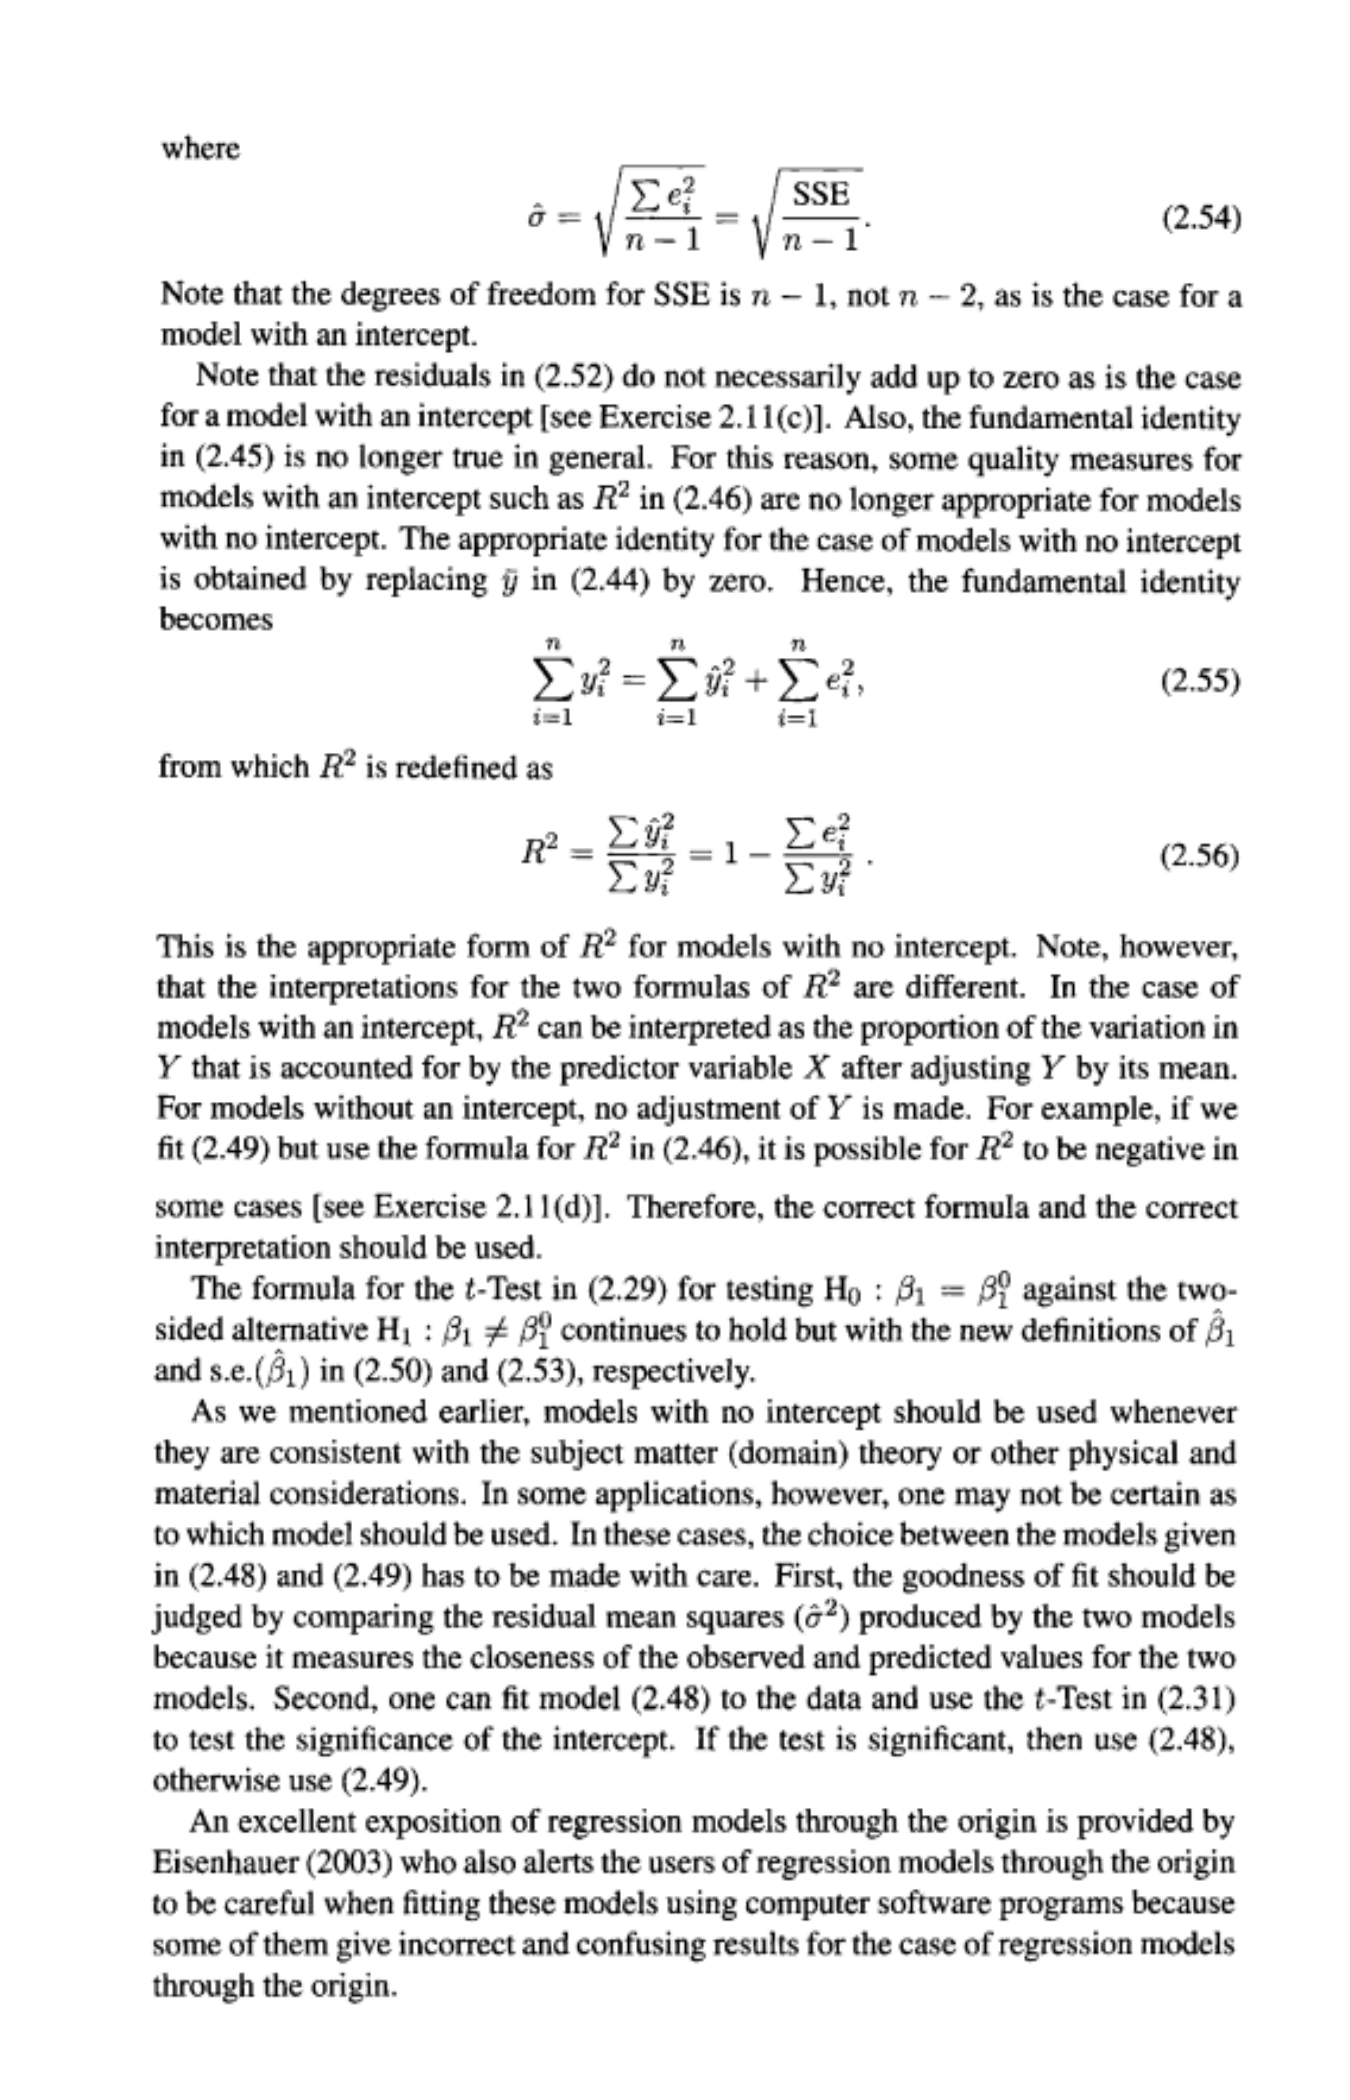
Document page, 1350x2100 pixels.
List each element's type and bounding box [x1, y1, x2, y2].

picture [145, 118, 1251, 2007]
